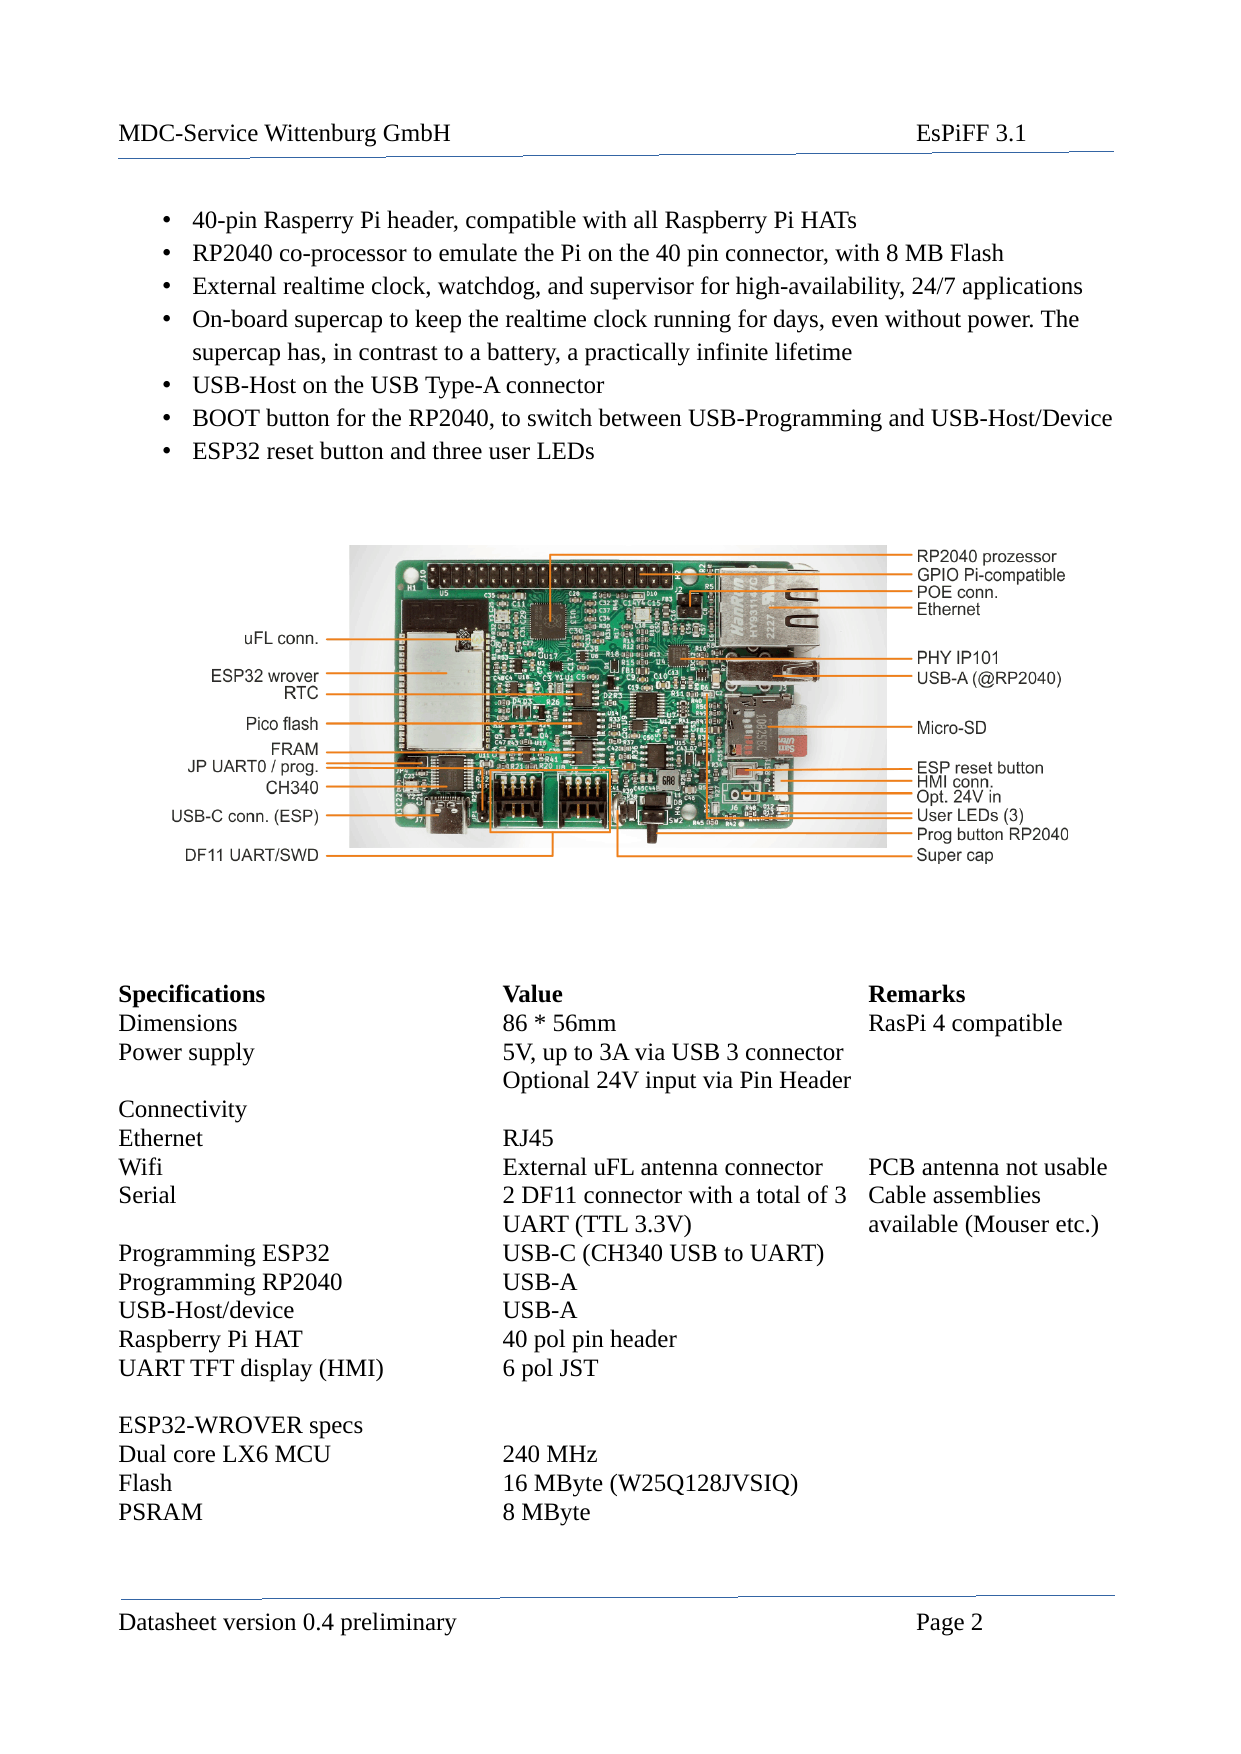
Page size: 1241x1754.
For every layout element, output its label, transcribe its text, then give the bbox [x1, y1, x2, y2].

list RP2040 co-processor to emulate the Pi on the 40 pin connector, with 8 MB Flash [162, 238, 1122, 267]
table_cell 86 * 56mm [503, 1008, 868, 1037]
table_cell USB-Host/device [118, 1295, 502, 1324]
table_cell Dimensions [118, 1008, 502, 1037]
table_cell Ethernet [118, 1123, 502, 1152]
list On-board supercap to keep the realtime clock running for days, even without power. The supercap has, in contrast to a battery, a practically infinite lifetime [162, 304, 1122, 366]
table_cell PCB antenna not usable [868, 1152, 1122, 1180]
table_cell [503, 1382, 868, 1410]
table_cell Optional 24V input via Pin Header [503, 1065, 868, 1094]
table_cell [868, 1123, 1122, 1152]
table_cell ESP32-WROVER specs [118, 1410, 502, 1439]
table_cell 6 pol JST [503, 1353, 868, 1382]
table_cell [868, 1094, 1122, 1123]
table_cell RJ45 [503, 1123, 868, 1152]
table_cell [868, 1267, 1122, 1295]
table_cell External uFL antenna connector [503, 1152, 868, 1180]
table_cell Programming ESP32 [118, 1238, 502, 1267]
list BOOT button for the RP2040, to switch between USB-Programming and USB-Host/Device [162, 403, 1122, 432]
table_cell USB-A [503, 1295, 868, 1324]
table_cell USB-C (CH340 USB to UART) [503, 1238, 868, 1267]
table_cell [503, 1410, 868, 1439]
table_cell 16 MByte (W25Q128JVSIQ) [503, 1468, 868, 1497]
table_header Specifications [118, 979, 502, 1008]
table_header Value [503, 979, 868, 1008]
table_cell Connectivity [118, 1094, 502, 1123]
table_cell [868, 1324, 1122, 1353]
table_cell [868, 1295, 1122, 1324]
table_cell [118, 1525, 502, 1554]
table_cell [868, 1065, 1122, 1094]
table_cell [868, 1382, 1122, 1410]
table_cell Wifi [118, 1152, 502, 1180]
table_cell 2 DF11 connector with a total of 3 UART (TTL 3.3V) [503, 1180, 868, 1238]
list ESP32 reset button and three user LEDs [162, 436, 1122, 465]
table_cell Raspberry Pi HAT [118, 1324, 502, 1353]
picture [172, 545, 1068, 864]
table_cell USB-A [503, 1267, 868, 1295]
table_cell [868, 1525, 1122, 1554]
list 40-pin Rasperry Pi header, compatible with all Raspberry Pi HATs [162, 205, 1122, 234]
table_cell 40 pol pin header [503, 1324, 868, 1353]
table_cell 8 MByte [503, 1497, 868, 1525]
table_cell [868, 1497, 1122, 1525]
table_cell UART TFT display (HMI) [118, 1353, 502, 1382]
table_cell [118, 1382, 502, 1410]
table_cell Power supply [118, 1037, 502, 1065]
table_cell Programming RP2040 [118, 1267, 502, 1295]
table_cell RasPi 4 compatible [868, 1008, 1122, 1037]
table_cell Dual core LX6 MCU [118, 1439, 502, 1468]
table_cell [868, 1238, 1122, 1267]
list External realtime clock, watchdog, and supervisor for high-availability, 24/7 applications [162, 271, 1122, 300]
table_cell Flash [118, 1468, 502, 1497]
table_cell [868, 1468, 1122, 1497]
table_cell [118, 1065, 502, 1094]
table_cell [868, 1353, 1122, 1382]
table_cell [868, 1037, 1122, 1065]
table_cell 240 MHz [503, 1439, 868, 1468]
list USB-Host on the USB Type-A connector [162, 370, 1122, 399]
table_cell 5V, up to 3A via USB 3 connector [503, 1037, 868, 1065]
table_cell [503, 1094, 868, 1123]
table_cell Serial [118, 1180, 502, 1238]
table_header Remarks [868, 979, 1122, 1008]
table_cell [868, 1439, 1122, 1468]
table_cell [503, 1525, 868, 1554]
table_cell Cable assemblies available (Mouser etc.) [868, 1180, 1122, 1238]
table_cell PSRAM [118, 1497, 502, 1525]
table_cell [868, 1410, 1122, 1439]
